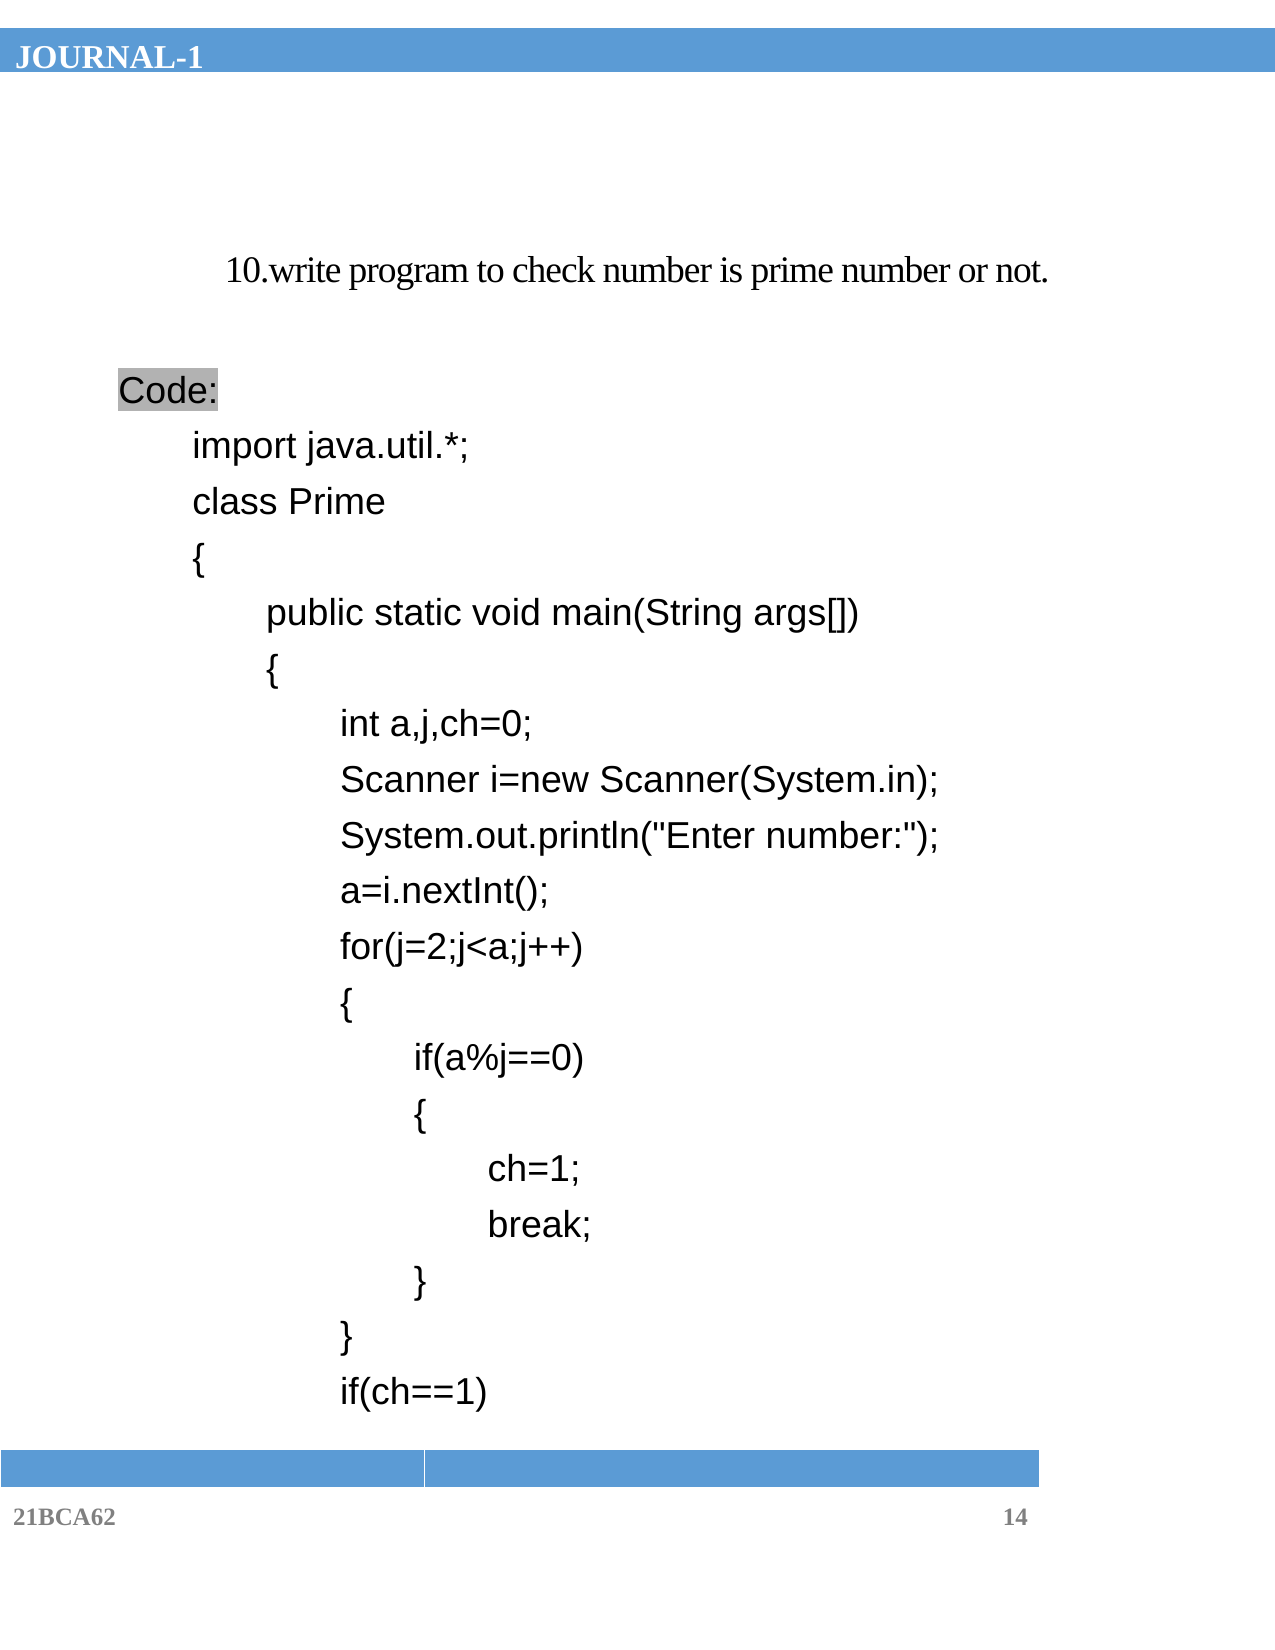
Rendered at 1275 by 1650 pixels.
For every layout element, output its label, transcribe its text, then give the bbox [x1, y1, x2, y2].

text } [118, 1313, 1157, 1357]
text { [118, 1091, 1157, 1134]
text public static void main(String args[]) [118, 590, 1157, 633]
text for(j=2;j<a;j++) [118, 924, 1157, 967]
text break; [118, 1202, 1157, 1245]
text Scanner i=new Scanner(System.in); [118, 757, 1157, 800]
text class Prime [118, 479, 1157, 522]
text if(ch==1) [118, 1369, 1157, 1412]
text a=i.nextInt(); [118, 868, 1157, 912]
text { [118, 535, 1157, 578]
text System.out.println("Enter number:"); [118, 813, 1157, 856]
title 10.write program to check number is prime number or not. [118, 247, 1157, 291]
text { [118, 646, 1157, 689]
text import java.util.*; [118, 423, 1157, 467]
text { [118, 980, 1157, 1023]
text Code: [118, 368, 1157, 411]
text } [118, 1258, 1157, 1301]
text ch=1; [118, 1147, 1157, 1190]
text int a,j,ch=0; [118, 702, 1157, 745]
text if(a%j==0) [118, 1035, 1157, 1078]
